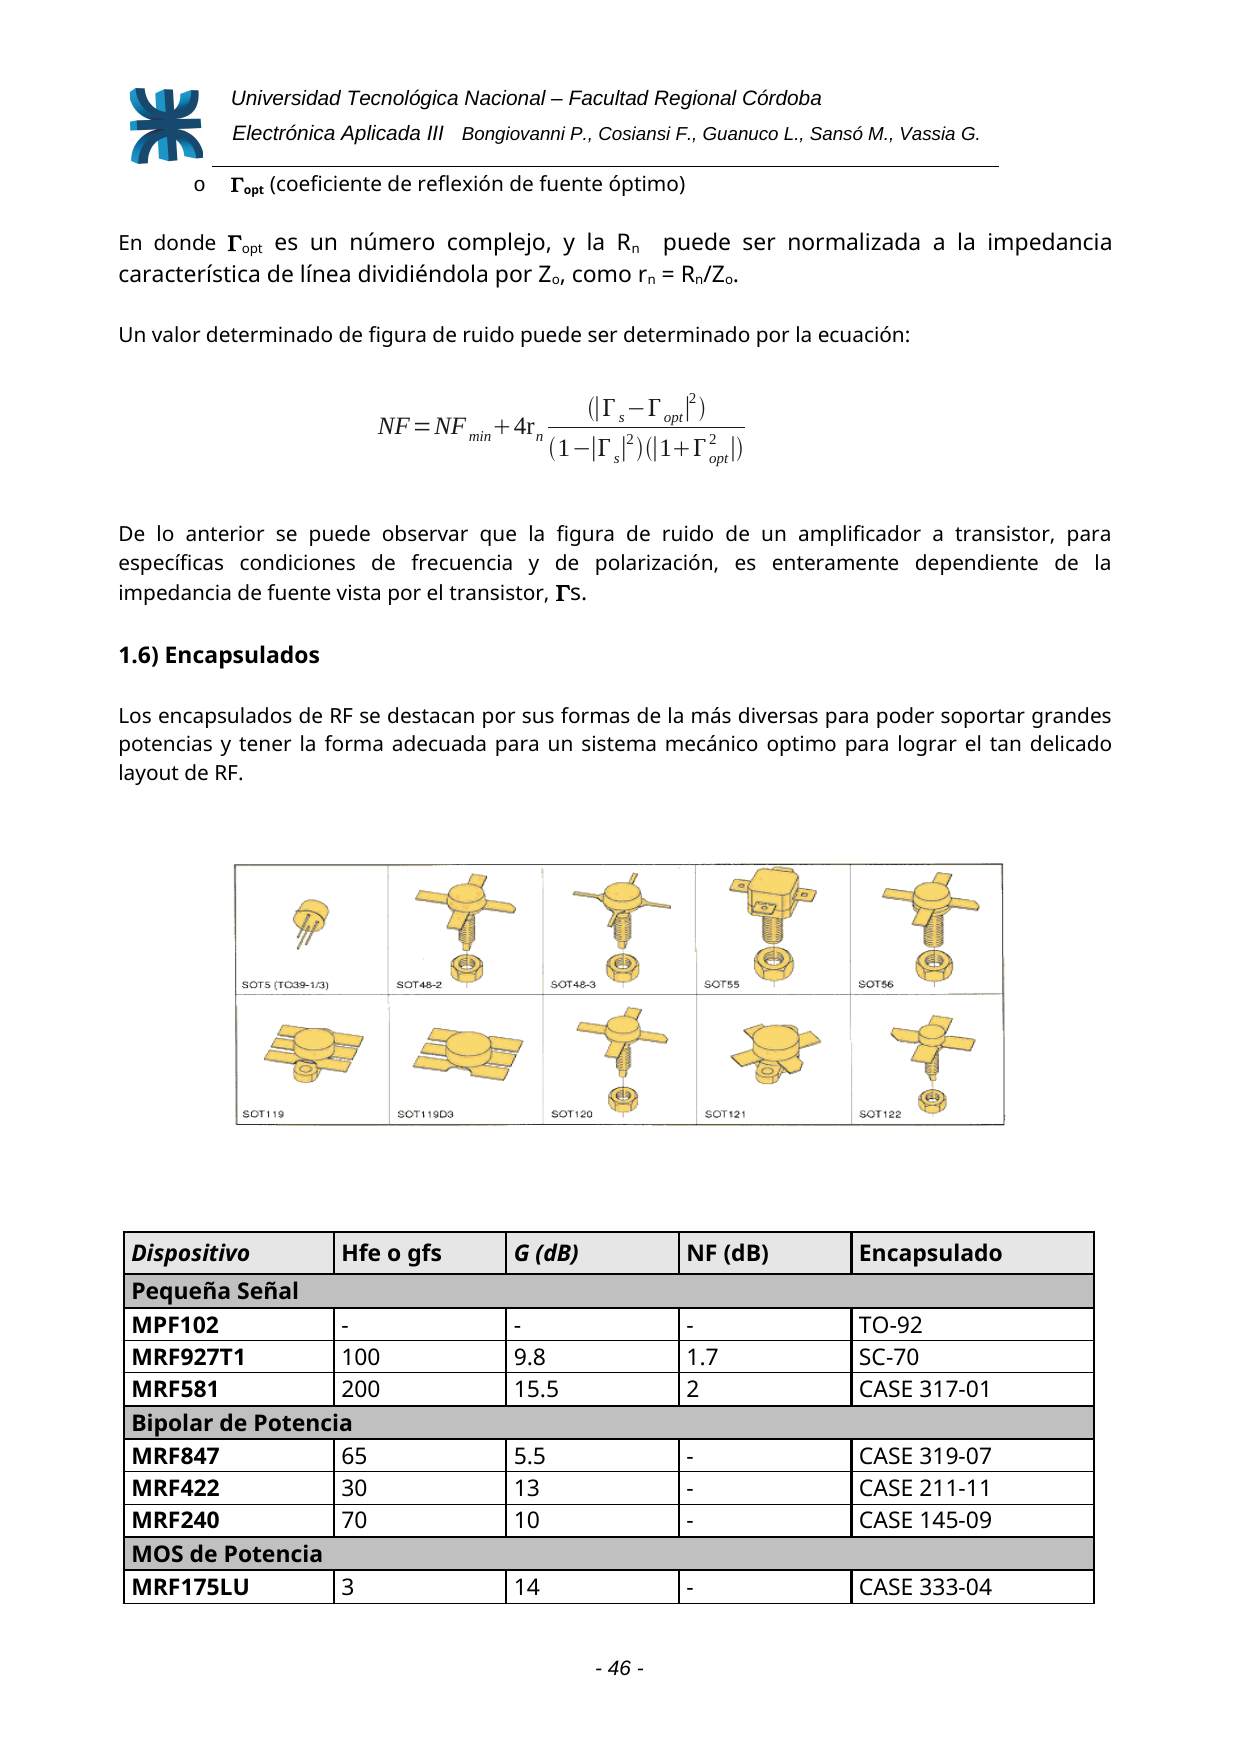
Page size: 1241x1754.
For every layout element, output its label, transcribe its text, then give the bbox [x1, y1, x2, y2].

table_cell - [507, 1309, 678, 1340]
table_cell - [680, 1505, 850, 1536]
table_cell CASE 319-07 [853, 1440, 1093, 1471]
text En donde opt es un número complejo, y la Rn puede ser normalizada a la impedancia característica de línea dividiéndola por Zo, como rn = Rn/Zo. [118, 226, 1113, 289]
table_cell 1.7 [680, 1341, 850, 1372]
table_cell CASE 333-04 [853, 1571, 1093, 1602]
table_cell CASE 145-09 [853, 1505, 1093, 1536]
table_cell - [680, 1472, 850, 1503]
table_cell 14 [507, 1571, 678, 1602]
text Los encapsulados de RF se destacan por sus formas de la más diversas para poder soportar grandes potencias y tener la forma adecuada para un sistema mecánico optimo para lograr el tan delicado layout de RF. [118, 701, 1113, 786]
table_cell MRF422 [125, 1472, 333, 1503]
table_cell 5.5 [507, 1440, 678, 1471]
table_header Dispositivo [125, 1233, 333, 1273]
table_cell - [680, 1309, 850, 1340]
table_cell 2 [680, 1373, 850, 1404]
list opt (coeficiente de reflexión de fuente óptimo) [193, 169, 1113, 198]
table_cell 200 [335, 1373, 505, 1404]
table_cell 15.5 [507, 1373, 678, 1404]
table_cell 10 [507, 1505, 678, 1536]
table_cell 30 [335, 1472, 505, 1503]
table_cell 65 [335, 1440, 505, 1471]
table_cell MRF847 [125, 1440, 333, 1471]
table_cell 3 [335, 1571, 505, 1602]
table_cell Pequeña Señal [125, 1275, 1093, 1307]
table_cell MPF102 [125, 1309, 333, 1340]
table_cell - [680, 1571, 850, 1602]
table_header G (dB) [507, 1233, 678, 1273]
table_cell 13 [507, 1472, 678, 1503]
table_cell SC-70 [853, 1341, 1093, 1372]
table_cell MRF581 [125, 1373, 333, 1404]
table_cell MOS de Potencia [125, 1538, 1093, 1569]
table_cell MRF927T1 [125, 1341, 333, 1372]
table_cell CASE 317-01 [853, 1373, 1093, 1404]
table_cell TO-92 [853, 1309, 1093, 1340]
table_cell MRF175LU [125, 1571, 333, 1602]
table_header Hfe o gfs [335, 1233, 505, 1273]
table_cell - [335, 1309, 505, 1340]
text 1.6) Encapsulados [118, 638, 1122, 670]
table_cell 70 [335, 1505, 505, 1536]
table_cell - [680, 1440, 850, 1471]
table_cell 9.8 [507, 1341, 678, 1372]
table_cell Bipolar de Potencia [125, 1407, 1093, 1438]
picture [129, 88, 203, 164]
table_cell 100 [335, 1341, 505, 1372]
table_header Encapsulado [853, 1233, 1093, 1273]
text De lo anterior se puede observar que la figura de ruido de un amplificador a transistor, para específicas condiciones de frecuencia y de polarización, es enteramente dependiente de la impedancia de fuente vista por el transistor, s. [118, 519, 1113, 607]
table_cell CASE 211-11 [853, 1472, 1093, 1503]
text Un valor determinado de figura de ruido puede ser determinado por la ecuación: [118, 320, 1113, 348]
table_header NF (dB) [680, 1233, 850, 1273]
table_cell MRF240 [125, 1505, 333, 1536]
picture [226, 861, 1014, 1128]
